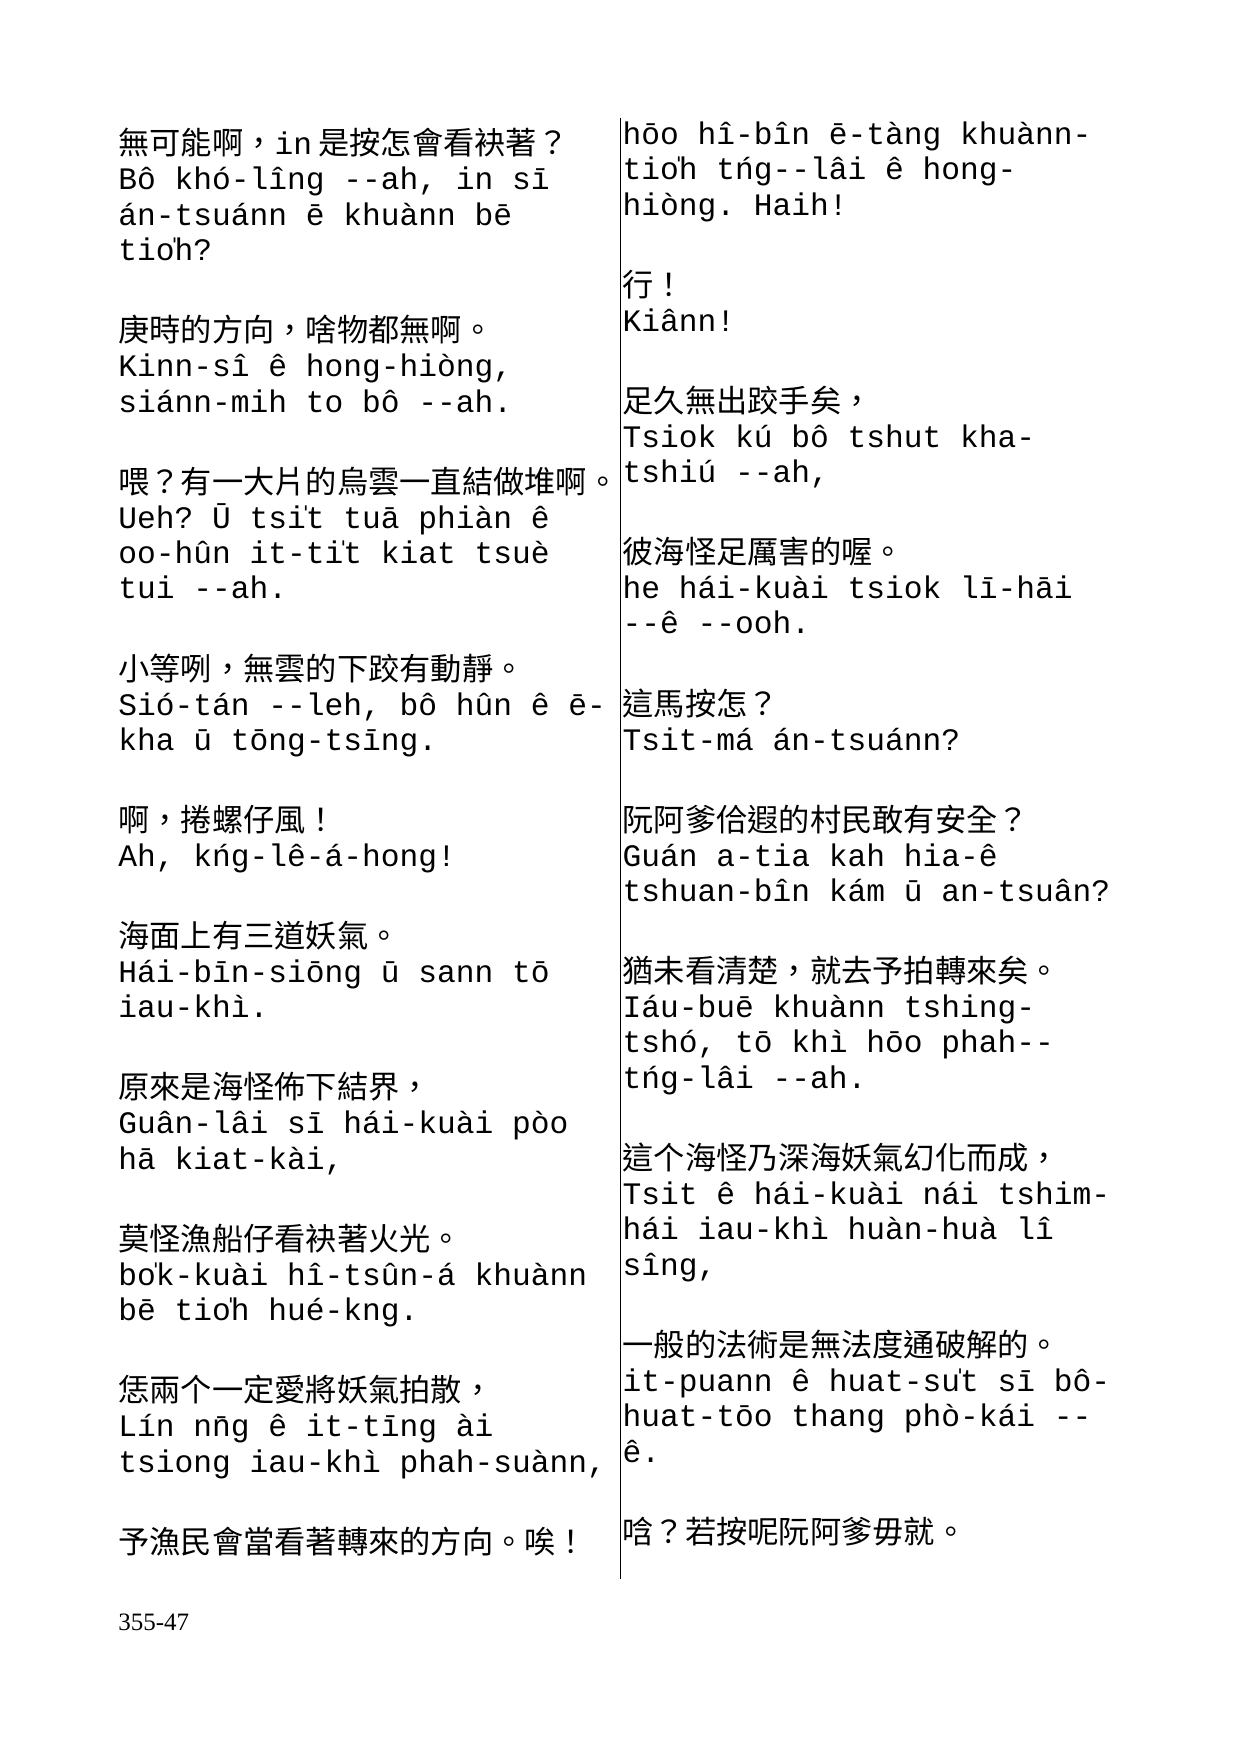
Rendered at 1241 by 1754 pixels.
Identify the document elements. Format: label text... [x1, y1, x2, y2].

text Lín nn̄g ê it-tīng ài tsiong iau-khì phah-suànn, [118, 1411, 618, 1482]
text Hái-bīn-siōng ū sann tō iau-khì. [118, 956, 618, 1027]
text Iáu-buē khuànn tshing-tshó, tō khì hōo phah--tńg-lâi --ah. [622, 991, 1122, 1098]
text 莫怪漁船仔看袂著火光。 [118, 1214, 618, 1259]
text Ueh? Ū tsi̍t tuā phiàn ê oo-hûn it-ti̍t kiat tsuè tui --ah. [118, 502, 618, 608]
text Kiânn! [622, 305, 1122, 340]
text 喂？有一大片的烏雲一直結做堆啊。 [118, 457, 618, 502]
text 啊，捲螺仔風！ [118, 795, 618, 840]
text 原來是海怪佈下結界， [118, 1063, 618, 1108]
text 海面上有三道妖氣。 [118, 911, 618, 956]
text 小等咧，無雲的下跤有動靜。 [118, 644, 618, 689]
text 猶未看清楚，就去予拍轉來矣。 [622, 946, 1122, 991]
text bo̍k-kuài hî-tsûn-á khuànn bē tio̍h hué-kng. [118, 1259, 618, 1330]
text 足久無出跤手矣， [622, 376, 1122, 421]
text 這馬按怎？ [622, 679, 1122, 724]
text Ah, kńg-lê-á-hong! [118, 840, 618, 876]
text 阮阿爹佮遐的村民敢有安全？ [622, 795, 1122, 840]
text Sió-tán --leh, bô hûn ê ē-kha ū tōng-tsīng. [118, 689, 618, 760]
text Guán a-tia kah hia-ê tshuan-bîn kám ū an-tsuân? [622, 840, 1122, 911]
text 一般的法術是無法度通破解的。 [622, 1320, 1122, 1365]
text 彼海怪足厲害的喔。 [622, 527, 1122, 572]
text 這个海怪乃深海妖氣幻化而成， [622, 1133, 1122, 1178]
text Bô khó-lîng --ah, in sī án-tsuánn ē khuànn bē tio̍h? [118, 164, 618, 270]
text 庚時的方向，啥物都無啊。 [118, 305, 618, 351]
text 恁兩个一定愛將妖氣拍散， [118, 1366, 618, 1411]
text Tsiok kú bô tshut kha-tshiú --ah, [622, 421, 1122, 492]
text 予漁民會當看著轉來的方向。唉！ [118, 1517, 618, 1562]
text 唅？若按呢阮阿爹毋就。 [622, 1507, 1122, 1552]
text Kinn-sî ê hong-hiòng, siánn-mih to bô --ah. [118, 351, 618, 421]
text he hái-kuài tsiok lī-hāi --ê --ooh. [622, 572, 1122, 643]
text 無可能啊，in是按怎會看袂著？ [118, 118, 618, 164]
text it-puann ê huat-su̍t sī bô-huat-tōo thang phò-kái --ê. [622, 1365, 1122, 1471]
text Guân-lâi sī hái-kuài pòo hā kiat-kài, [118, 1108, 618, 1179]
text hōo hî-bîn ē-tàng khuànn-tio̍h tńg--lâi ê hong-hiòng. Haih! [622, 118, 1122, 224]
text 行！ [622, 260, 1122, 305]
text Tsit ê hái-kuài nái tshim-hái iau-khì huàn-huà lî sîng, [622, 1178, 1122, 1284]
text Tsit-má án-tsuánn? [622, 724, 1122, 759]
